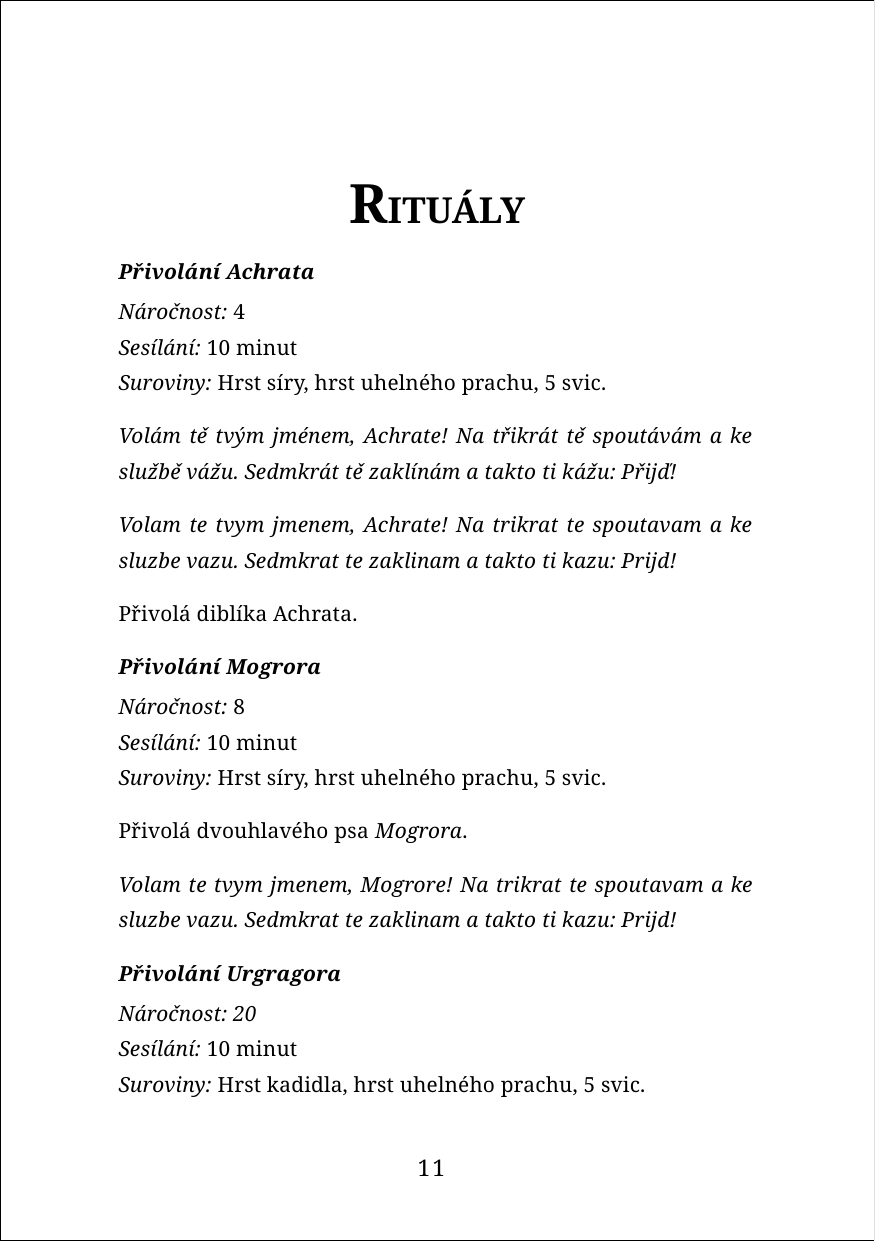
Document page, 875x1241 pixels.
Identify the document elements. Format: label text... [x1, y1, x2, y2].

subtitle Rituály [118, 166, 756, 239]
text Volam te tvym jmenem, Mogrore! Na trikrat te spoutavam a ke sluzbe vazu. Sedmkrat te zaklinam a takto ti kazu: Prijd! [118, 870, 756, 934]
text Volám tě tvým jménem, Achrate! Na třikrát tě spoutávám a ke službě vážu. Sedmkrát tě zaklínám a takto ti kážu: Přijď! [118, 421, 756, 485]
text Náročnost: 4 Sesílání: 10 minut Suroviny: Hrst síry, hrst uhelného prachu, 5 svic. [118, 297, 756, 397]
text Přivolá dvouhlavého psa Mogrora. [118, 817, 756, 845]
text Volam te tvym jmenem, Achrate! Na trikrat te spoutavam a ke sluzbe vazu. Sedmkrat te zaklinam a takto ti kazu: Prijd! [118, 510, 756, 574]
text Přivolá diblíka Achrata. [118, 599, 756, 627]
text Náročnost: 20 Sesílání: 10 minut Suroviny: Hrst kadidla, hrst uhelného prachu, 5 svic. [118, 999, 756, 1098]
subtitle Přivolání Urgragora [118, 959, 756, 987]
subtitle Přivolání Achrata [118, 257, 756, 285]
text Náročnost: 8 Sesílání: 10 minut Suroviny: Hrst síry, hrst uhelného prachu, 5 svic. [118, 692, 756, 792]
subtitle Přivolání Mogrora [118, 652, 756, 681]
